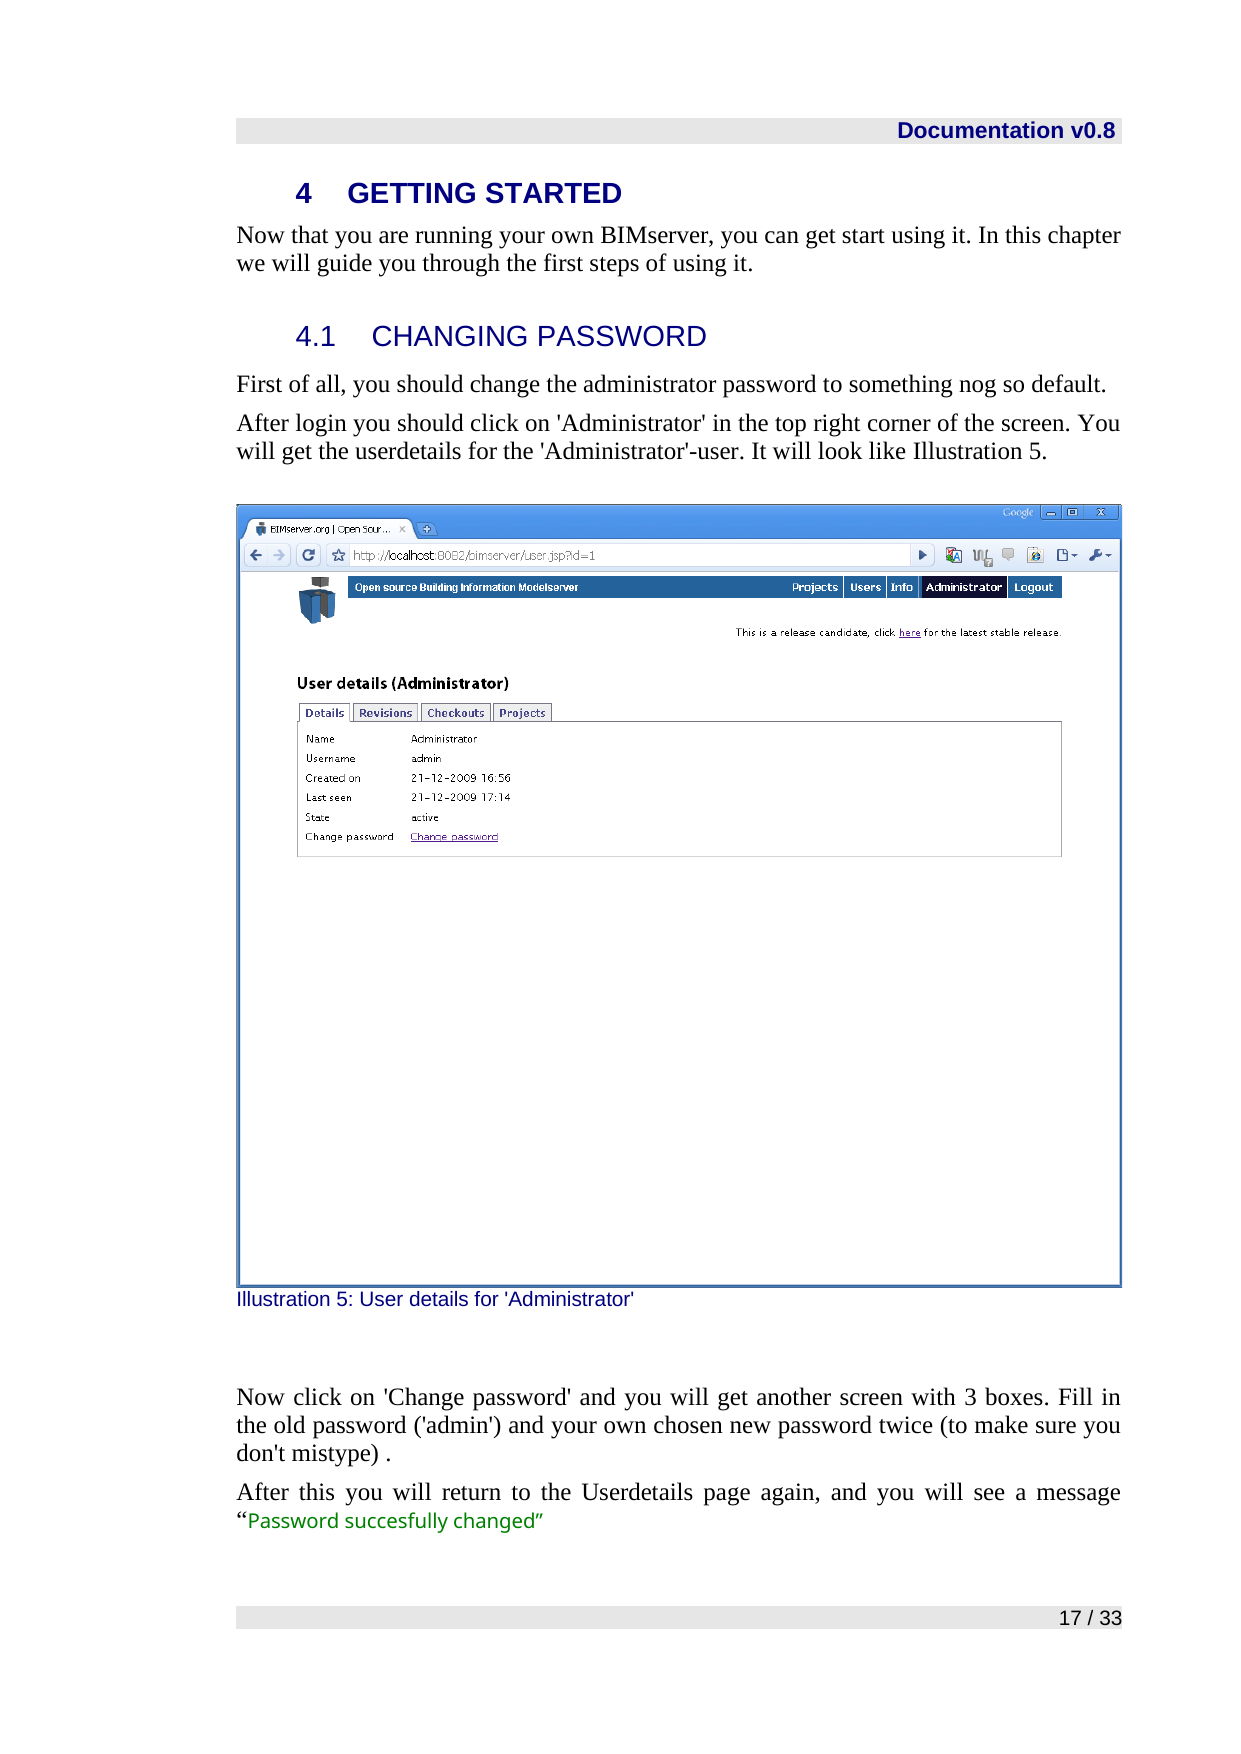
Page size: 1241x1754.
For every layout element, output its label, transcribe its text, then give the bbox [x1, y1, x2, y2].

text Now that you are running your own BIMserver, you can get start using it. In this chapter we will guide you through the first steps of using it. [236, 222, 1122, 277]
text After login you should click on 'Administrator' in the top right corner of the screen. You will get the userdetails for the 'Administrator'-user. It will look like Illustration 5. [236, 409, 1122, 465]
text After this you will return to the Userdetails page again, and you will see a message “Password succesfully changed” [236, 1478, 1122, 1534]
text Now click on 'Change password' and you will get another screen with 3 boxes. Fill in the old password ('admin') and your own chosen new password twice (to make sure you don't mistype) . [236, 1383, 1122, 1466]
subtitle Getting started [236, 177, 1122, 210]
subtitle Changing password [236, 319, 1122, 352]
picture [236, 504, 1123, 1288]
text First of all, you should change the administrator password to something nog so default. [236, 370, 1122, 398]
text Illustration 5: User details for 'Administrator' [236, 1288, 1122, 1311]
